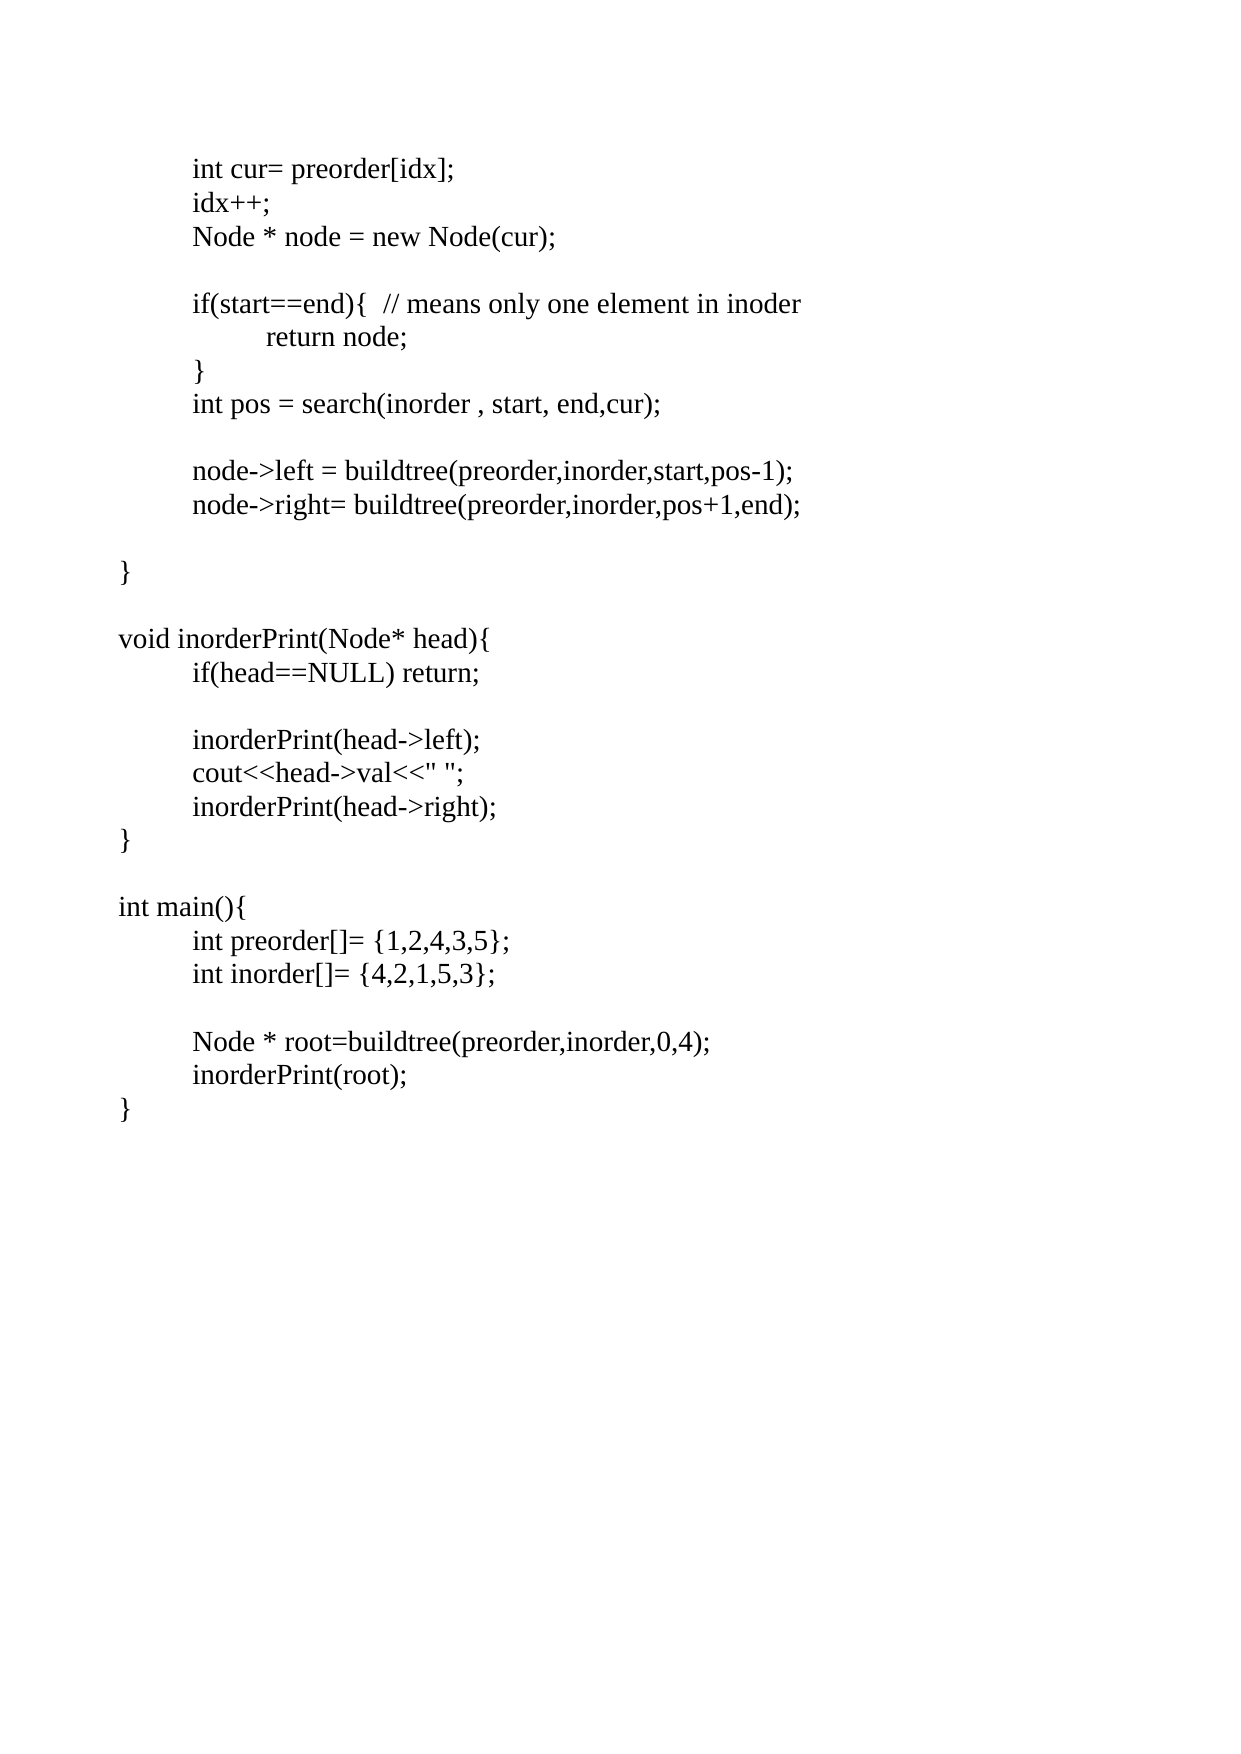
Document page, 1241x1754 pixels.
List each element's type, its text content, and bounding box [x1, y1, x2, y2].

text inorderPrint(head->left); [118, 722, 1122, 755]
text node->right= buildtree(preorder,inorder,pos+1,end); [118, 487, 1122, 521]
text int cur= preorder[idx]; [118, 152, 1122, 185]
text int main(){ [118, 889, 1122, 923]
text if(start==end){ // means only one element in inoder [118, 286, 1122, 319]
text if(head==NULL) return; [118, 655, 1122, 688]
text return node; [118, 319, 1122, 353]
text Node * root=buildtree(preorder,inorder,0,4); [118, 1024, 1122, 1057]
text void inorderPrint(Node* head){ [118, 621, 1122, 655]
text Node * node = new Node(cur); [118, 219, 1122, 252]
text } [118, 1091, 1122, 1124]
text cout<<head->val<<" "; [118, 755, 1122, 789]
text inorderPrint(head->right); [118, 789, 1122, 822]
text inorderPrint(root); [118, 1057, 1122, 1091]
text int pos = search(inorder , start, end,cur); [118, 386, 1122, 420]
text } [118, 353, 1122, 386]
text int inorder[]= {4,2,1,5,3}; [118, 957, 1122, 990]
text int preorder[]= {1,2,4,3,5}; [118, 923, 1122, 957]
text } [118, 822, 1122, 856]
text node->left = buildtree(preorder,inorder,start,pos-1); [118, 453, 1122, 487]
text idx++; [118, 185, 1122, 219]
text } [118, 554, 1122, 588]
